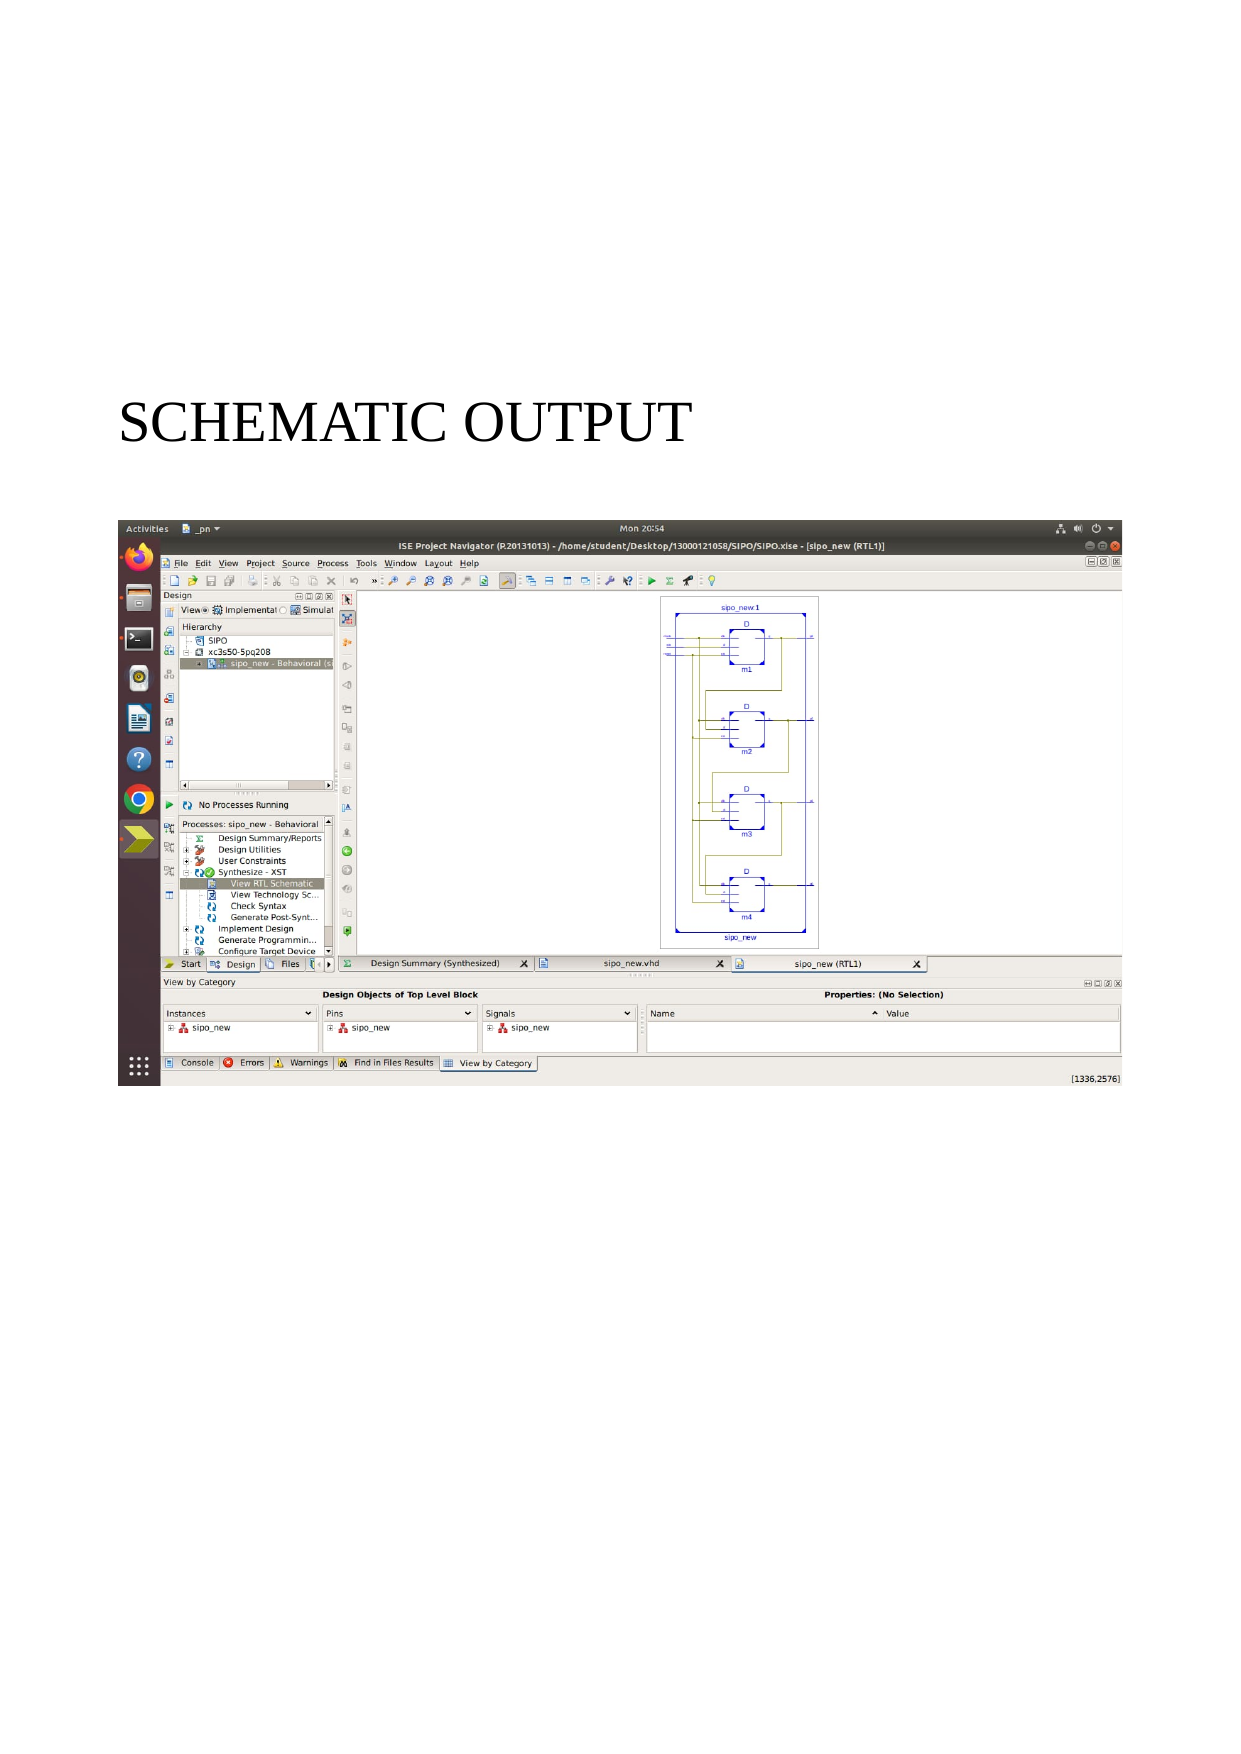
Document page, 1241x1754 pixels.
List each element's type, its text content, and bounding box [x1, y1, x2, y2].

picture [118, 520, 1123, 1086]
text SCHEMATIC OUTPUT [118, 386, 1122, 453]
